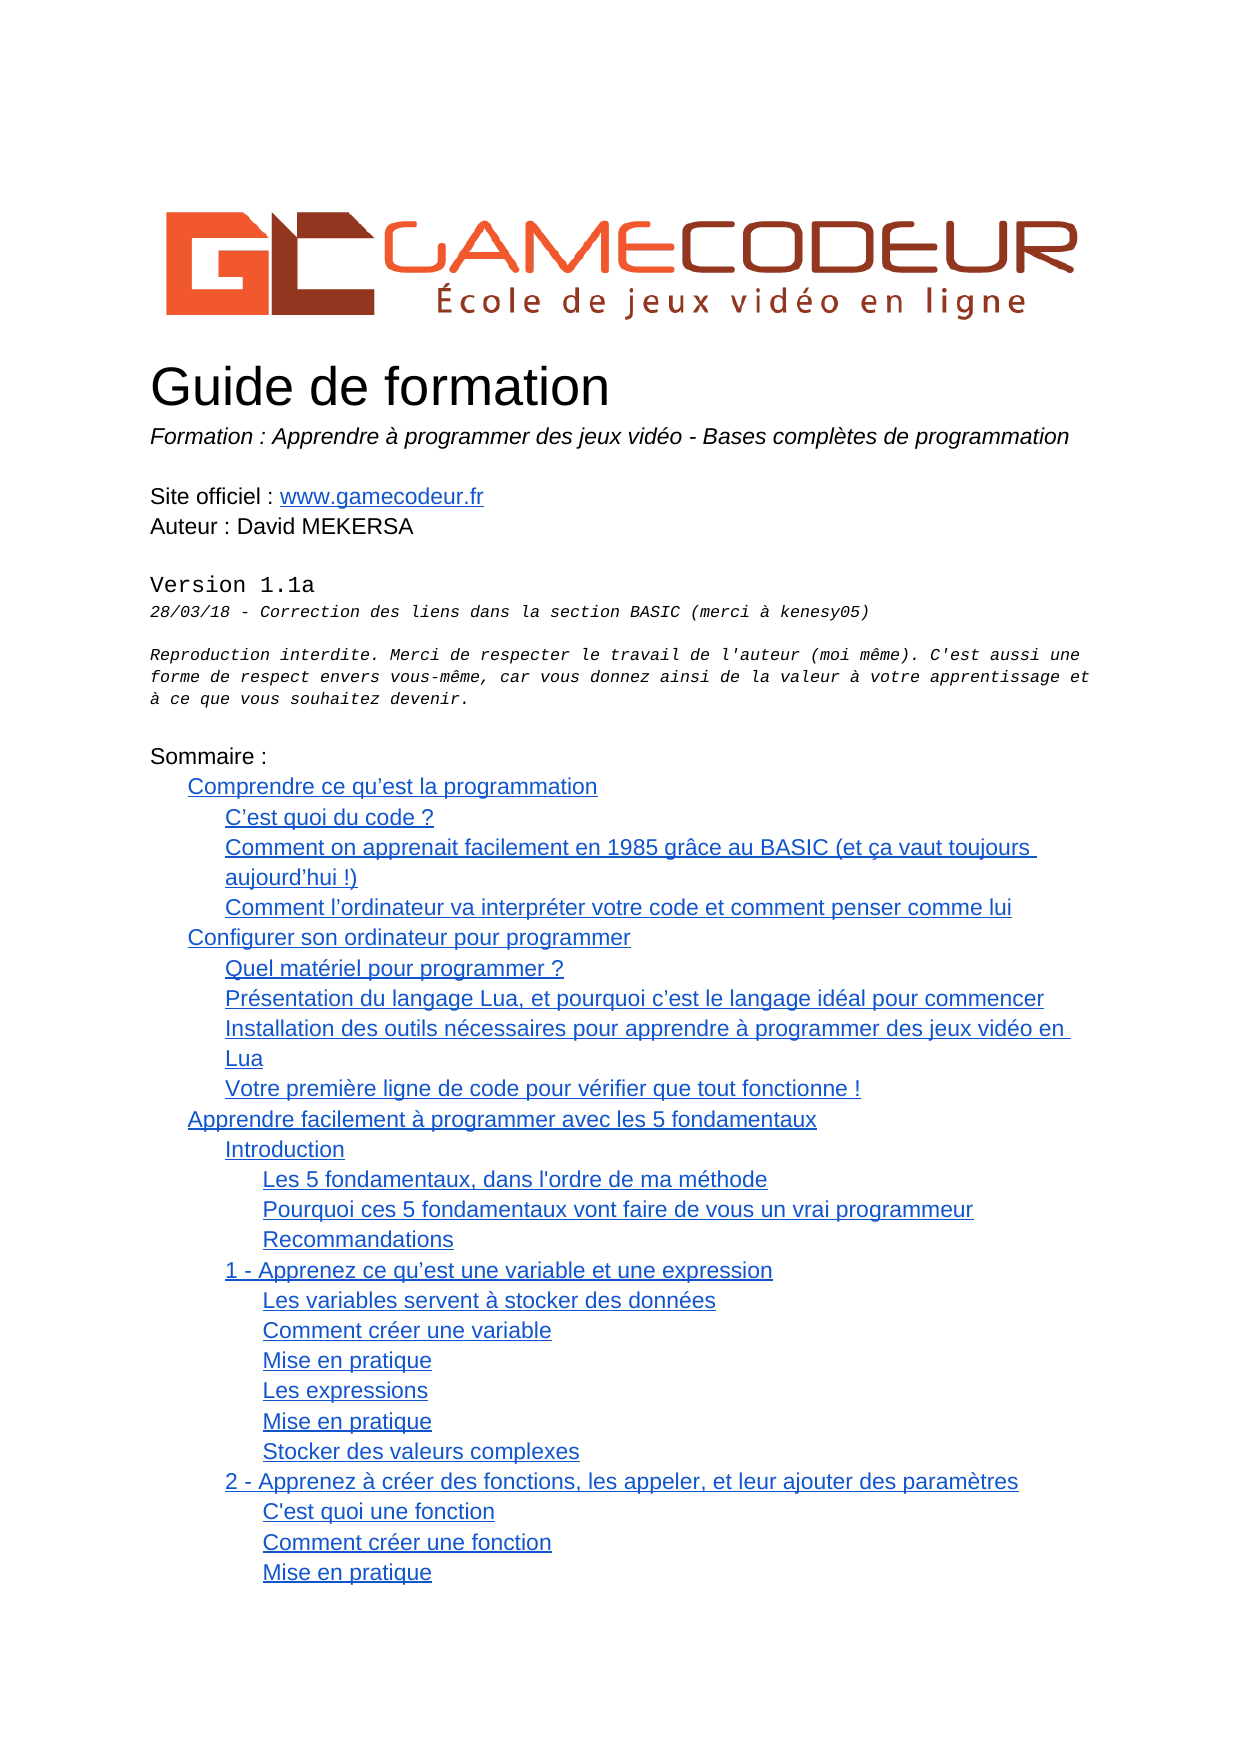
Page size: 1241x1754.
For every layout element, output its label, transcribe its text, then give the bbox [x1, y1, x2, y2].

text Présentation du langage Lua, et pourquoi c’est le langage idéal pour commencer [225, 985, 1090, 1011]
text 2 - Apprenez à créer des fonctions, les appeler, et leur ajouter des paramètres [225, 1468, 1090, 1494]
text Mise en pratique [262, 1408, 1090, 1434]
text Version 1.1a [150, 574, 1090, 600]
text Comprendre ce qu’est la programmation [187, 773, 1090, 800]
text Les expressions [262, 1377, 1090, 1404]
text Comment créer une variable [262, 1317, 1090, 1343]
text Les variables servent à stocker des données [262, 1287, 1090, 1313]
text Auteur : David MEKERSA [150, 513, 1090, 540]
text Comment l’ordinateur va interpréter votre code et comment penser comme lui [225, 894, 1090, 921]
text Formation : Apprendre à programmer des jeux vidéo - Bases complètes de programmation [150, 423, 1090, 479]
text 1 - Apprenez ce qu’est une variable et une expression [225, 1257, 1090, 1283]
text Installation des outils nécessaires pour apprendre à programmer des jeux vidéo en Lua [225, 1015, 1090, 1072]
text Sommaire : [150, 743, 1090, 769]
text Introduction [225, 1136, 1090, 1162]
text Mise en pratique [262, 1559, 1090, 1585]
text Les 5 fondamentaux, dans l'ordre de ma méthode [262, 1166, 1090, 1192]
text 28/03/18 - Correction des liens dans la section BASIC (merci à kenesy05) [150, 603, 1090, 622]
text Recommandations [262, 1226, 1090, 1253]
text Comment créer une fonction [262, 1528, 1090, 1555]
text Site officiel : www.gamecodeur.fr [150, 483, 1090, 509]
text Configurer son ordinateur pour programmer [187, 924, 1090, 951]
text C’est quoi du code ? [225, 803, 1090, 830]
text Stocker des valeurs complexes [262, 1438, 1090, 1464]
text C'est quoi une fonction [262, 1498, 1090, 1525]
text Apprendre facilement à programmer avec les 5 fondamentaux [187, 1106, 1090, 1132]
text Quel matériel pour programmer ? [225, 954, 1090, 981]
picture [150, 187, 1091, 342]
text Reproduction interdite. Merci de respecter le travail de l'auteur (moi même). C'est aussi une forme de respect envers vous-même, car vous donnez ainsi de la valeur à votre apprentissage et à ce que vous souhaitez devenir. [150, 647, 1090, 739]
text Comment on apprenait facilement en 1985 grâce au BASIC (et ça vaut toujours aujourd’hui !) [225, 834, 1090, 890]
text Mise en pratique [262, 1347, 1090, 1374]
text Pourquoi ces 5 fondamentaux vont faire de vous un vrai programmeur [262, 1196, 1090, 1223]
text Votre première ligne de code pour vérifier que tout fonctionne ! [225, 1075, 1090, 1102]
title Guide de formation [150, 354, 1090, 416]
